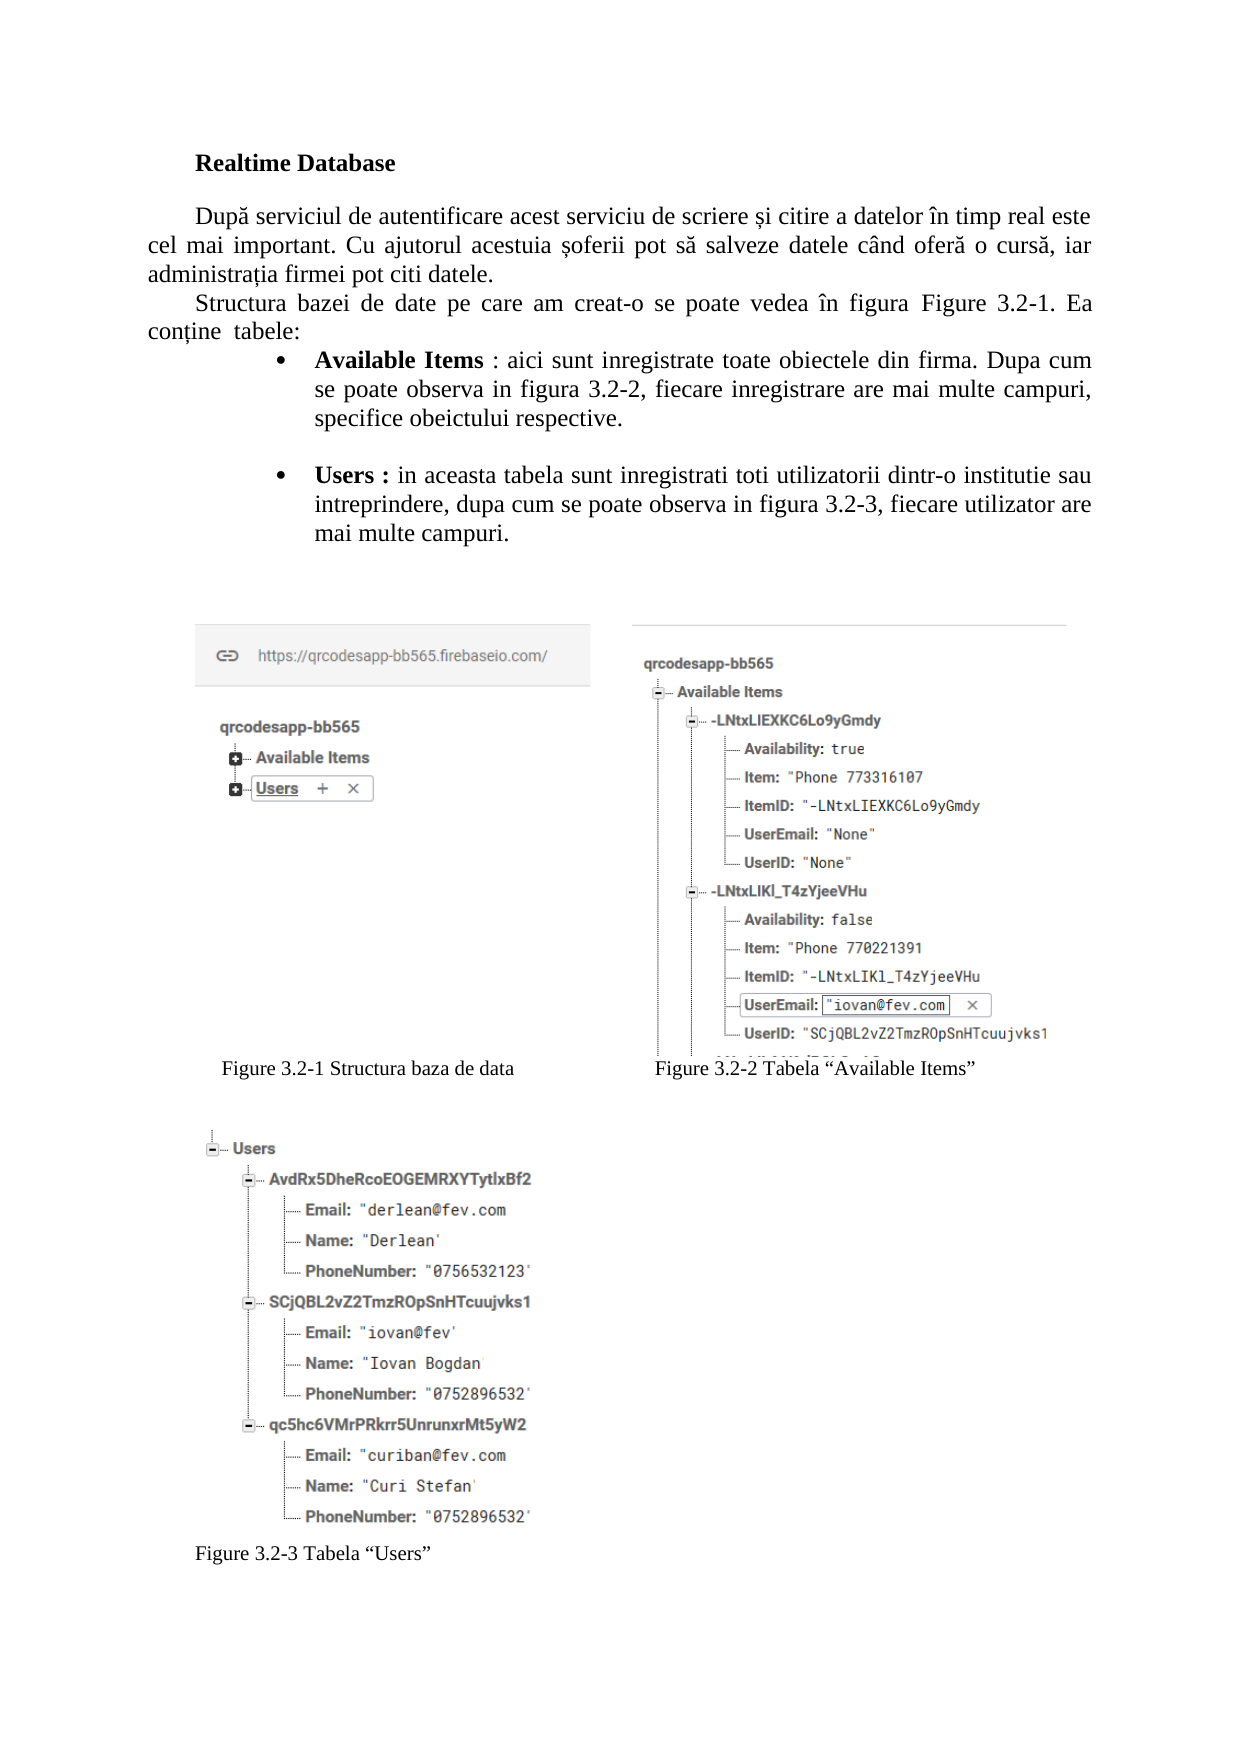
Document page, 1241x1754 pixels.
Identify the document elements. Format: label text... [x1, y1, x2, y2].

text Figure 3.2-3 Tabela “Users” [148, 1541, 1093, 1565]
subtitle Realtime Database [148, 148, 1093, 176]
list Users : in aceasta tabela sunt inregistrati toti utilizatorii dintr-o institutie sau intreprindere, dupa cum se poate observa in figura 3.2-3, fiecare utilizator are mai multe campuri. [277, 460, 1093, 546]
text Structura bazei de date pe care am creat-o se poate vedea în figura Figure 3.2‑1. Ea conține tabele: [148, 288, 1093, 345]
text Figure 3.2-1 Structura baza de data Figure 3.2-2 Tabela “Available Items” [148, 1056, 1093, 1080]
text După serviciul de autentificare acest serviciu de scriere și citire a datelor în timp real este cel mai important. Cu ajutorul acestuia șoferii pot să salveze datele când oferă o cursă, iar administrația firmei pot citi datele. [148, 201, 1093, 288]
list Available Items : aici sunt inregistrate toate obiectele din firma. Dupa cum se poate observa in figura 3.2-2, fiecare inregistrare are mai multe campuri, specifice obeictului respective. [277, 345, 1093, 431]
